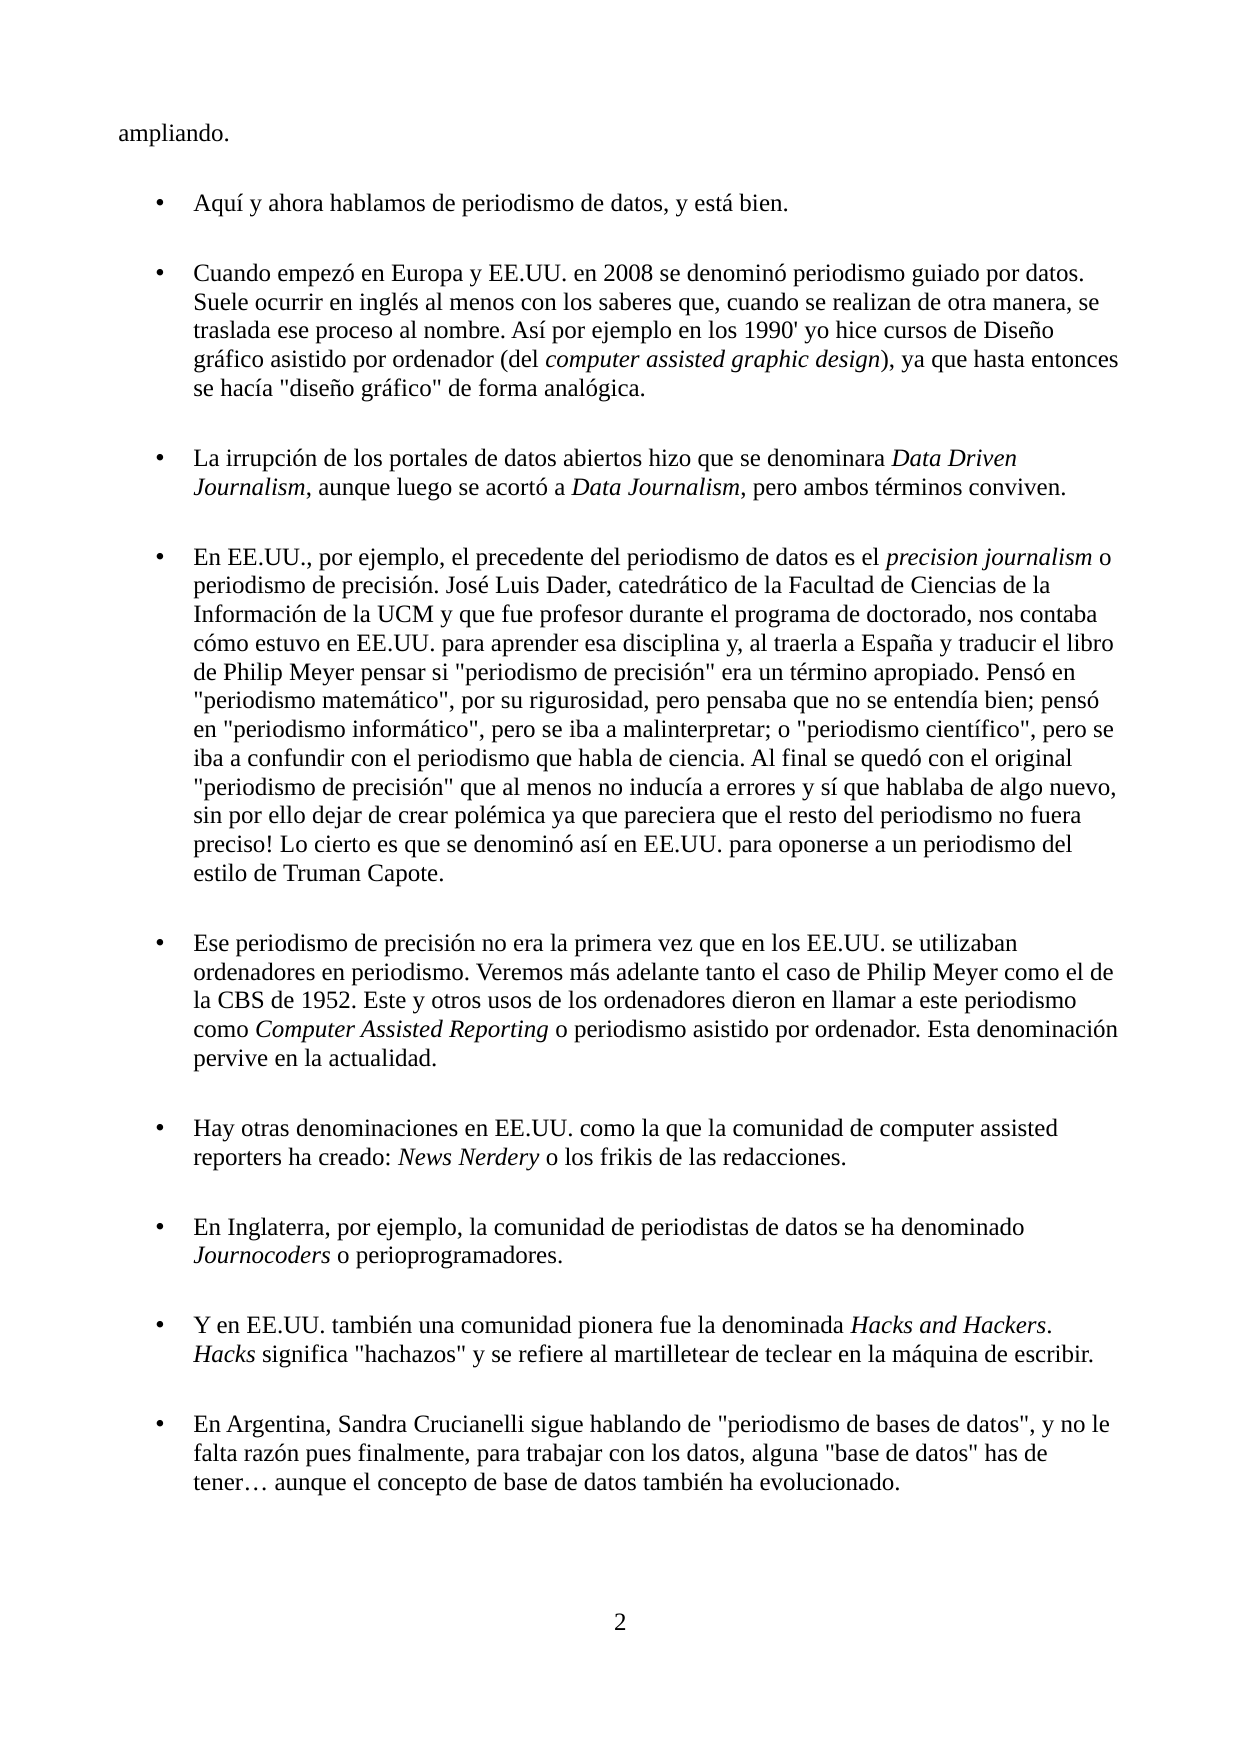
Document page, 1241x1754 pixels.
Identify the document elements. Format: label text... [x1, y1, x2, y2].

list Y en EE.UU. también una comunidad pionera fue la denominada Hacks and Hackers. Hacks significa "hachazos" y se refiere al martilletear de teclear en la máquina de escribir. [156, 1311, 1122, 1397]
list Ese periodismo de precisión no era la primera vez que en los EE.UU. se utilizaban ordenadores en periodismo. Veremos más adelante tanto el caso de Philip Meyer como el de la CBS de 1952. Este y otros usos de los ordenadores dieron en llamar a este periodismo como Computer Assisted Reporting o periodismo asistido por ordenador. Esta denominación pervive en la actualidad. [156, 928, 1122, 1101]
list Hay otras denominaciones en EE.UU. como la que la comunidad de computer assisted reporters ha creado: News Nerdery o los frikis de las redacciones. [156, 1113, 1122, 1199]
list La irrupción de los portales de datos abiertos hizo que se denominara Data Driven Journalism, aunque luego se acortó a Data Journalism, pero ambos términos conviven. [156, 443, 1122, 529]
list En Inglaterra, por ejemplo, la comunidad de periodistas de datos se ha denominado Journocoders o perioprogramadores. [156, 1212, 1122, 1298]
list En Argentina, Sandra Crucianelli sigue hablando de "periodismo de bases de datos", y no le falta razón pues finalmente, para trabajar con los datos, alguna "base de datos" has de tener… aunque el concepto de base de datos también ha evolucionado. [156, 1409, 1122, 1524]
text ampliando. [118, 118, 1122, 176]
list En EE.UU., por ejemplo, el precedente del periodismo de datos es el precision journalism o periodismo de precisión. José Luis Dader, catedrático de la Facultad de Ciencias de la Información de la UCM y que fue profesor durante el programa de doctorado, nos contaba cómo estuvo en EE.UU. para aprender esa disciplina y, al traerla a España y traducir el libro de Philip Meyer pensar si "periodismo de precisión" era un término apropiado. Pensó en "periodismo matemático", por su rigurosidad, pero pensaba que no se entendía bien; pensó en "periodismo informático", pero se iba a malinterpretar; o "periodismo científico", pero se iba a confundir con el periodismo que habla de ciencia. Al final se quedó con el original "periodismo de precisión" que al menos no inducía a errores y sí que hablaba de algo nuevo, sin por ello dejar de crear polémica ya que pareciera que el resto del periodismo no fuera preciso! Lo cierto es que se denominó así en EE.UU. para oponerse a un periodismo del estilo de Truman Capote. [156, 542, 1122, 916]
list Aquí y ahora hablamos de periodismo de datos, y está bien. [156, 188, 1122, 246]
list Cuando empezó en Europa y EE.UU. en 2008 se denominó periodismo guiado por datos. Suele ocurrir en inglés al menos con los saberes que, cuando se realizan de otra manera, se traslada ese proceso al nombre. Así por ejemplo en los 1990' yo hice cursos de Diseño gráfico asistido por ordenador (del computer assisted graphic design), ya que hasta entonces se hacía "diseño gráfico" de forma analógica. [156, 258, 1122, 431]
